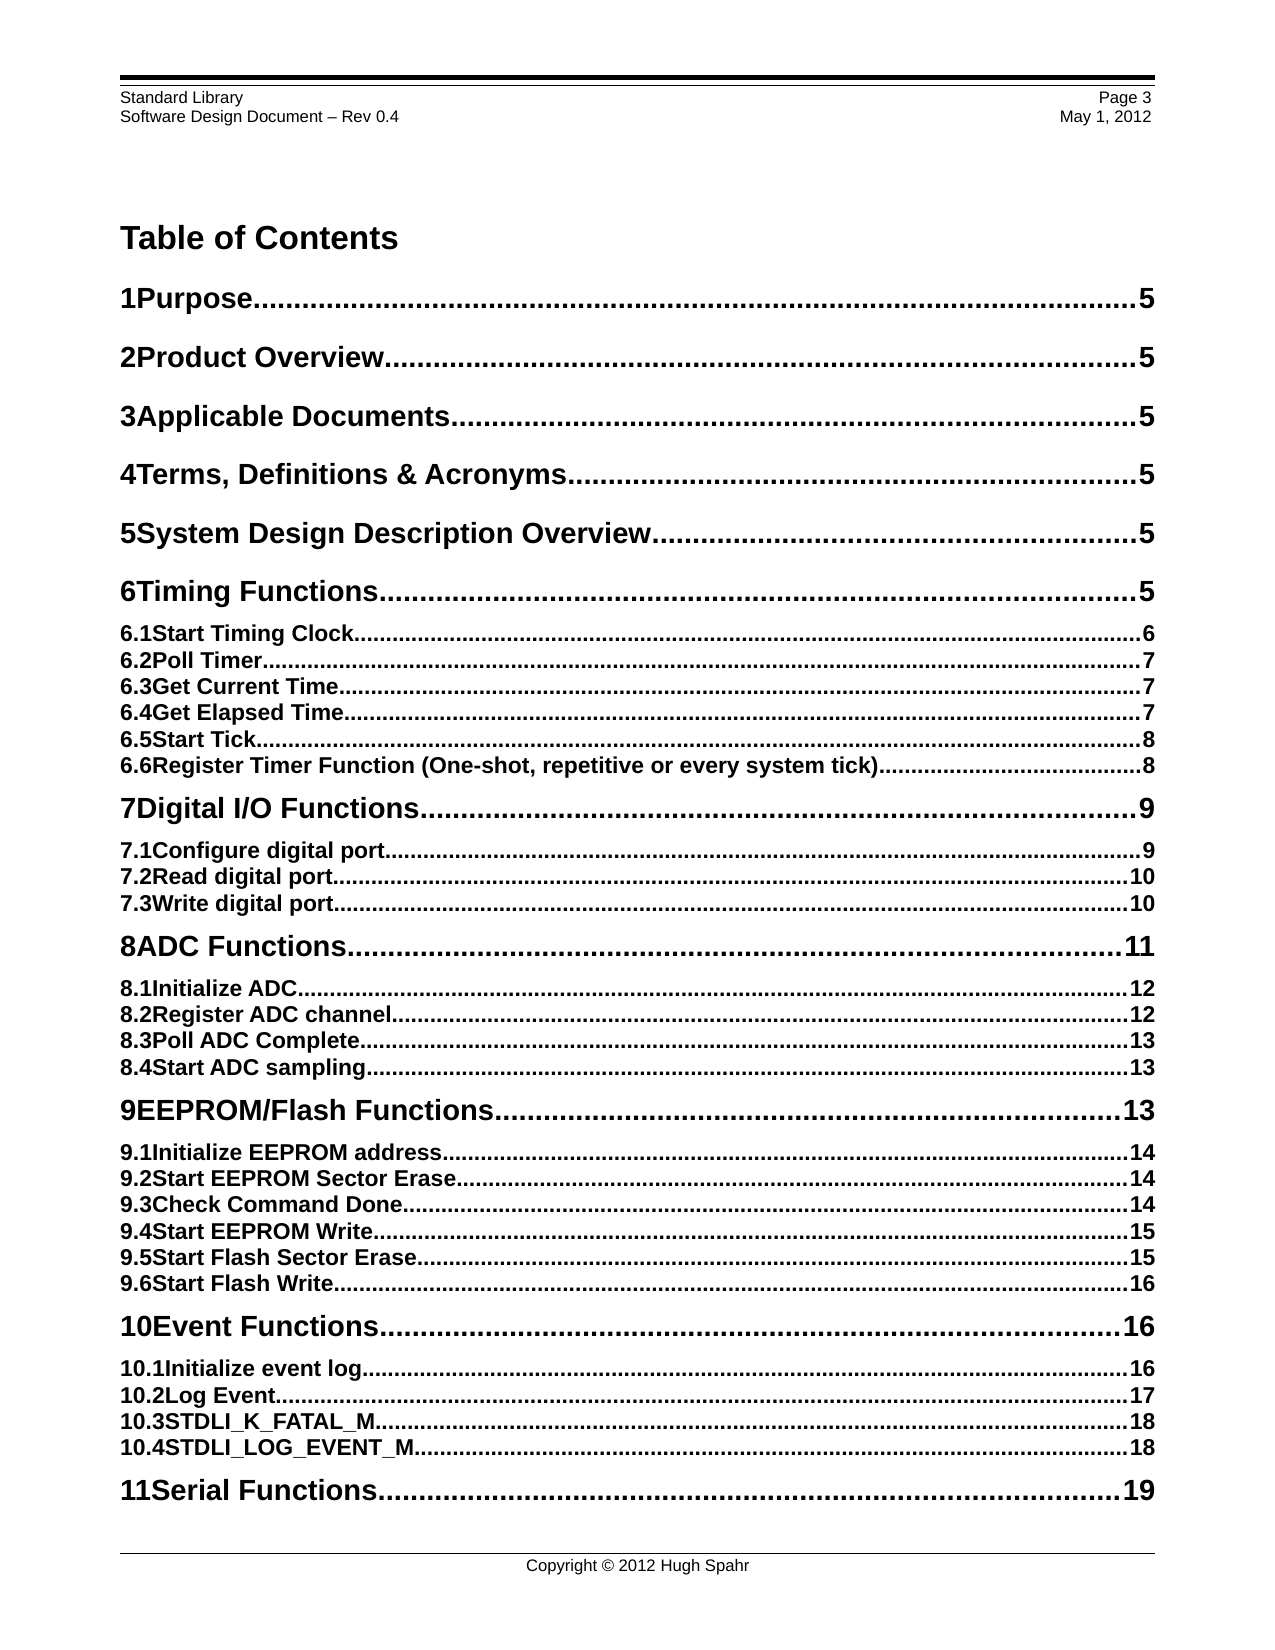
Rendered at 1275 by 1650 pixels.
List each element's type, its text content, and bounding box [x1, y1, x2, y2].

text 8.4Start ADC sampling 13 [120, 1054, 1155, 1080]
text 6Timing Functions 5 [120, 574, 1155, 608]
text 10.3STDLI_K_FATAL_M 18 [120, 1408, 1155, 1434]
text 10.2Log Event 17 [120, 1382, 1155, 1408]
text 6.3Get Current Time 7 [120, 673, 1155, 699]
text 1Purpose 5 [120, 282, 1155, 315]
text 7.3Write digital port 10 [120, 890, 1155, 916]
text 9.5Start Flash Sector Erase 15 [120, 1244, 1155, 1270]
text 9.2Start EEPROM Sector Erase 14 [120, 1165, 1155, 1191]
text 5System Design Description Overview 5 [120, 516, 1155, 549]
text 11Serial Functions 19 [120, 1473, 1155, 1507]
text 3Applicable Documents 5 [120, 399, 1155, 432]
text 10.4STDLI_LOG_EVENT_M 18 [120, 1434, 1155, 1461]
text 9EEPROM/Flash Functions 13 [120, 1092, 1155, 1126]
text 7Digital I/O Functions 9 [120, 791, 1155, 824]
text 8.2Register ADC channel 12 [120, 1001, 1155, 1027]
text 6.5Start Tick 8 [120, 726, 1155, 752]
text 8.3Poll ADC Complete 13 [120, 1027, 1155, 1054]
text 6.4Get Elapsed Time 7 [120, 699, 1155, 726]
text 2Product Overview 5 [120, 340, 1155, 374]
text 4Terms, Definitions & Acronyms 5 [120, 457, 1155, 491]
text 6.1Start Timing Clock 6 [120, 620, 1155, 647]
subtitle Table of Contents [120, 218, 1155, 257]
text 6.6Register Timer Function (One-shot, repetitive or every system tick) 8 [120, 752, 1155, 778]
text 8.1Initialize ADC 12 [120, 974, 1155, 1001]
text 7.2Read digital port 10 [120, 863, 1155, 890]
text 8ADC Functions 11 [120, 928, 1155, 962]
text 9.1Initialize EEPROM address 14 [120, 1138, 1155, 1165]
text 9.3Check Command Done 14 [120, 1191, 1155, 1218]
text 9.6Start Flash Write 16 [120, 1270, 1155, 1297]
text 7.1Configure digital port 9 [120, 837, 1155, 863]
text 10Event Functions 16 [120, 1309, 1155, 1343]
text 6.2Poll Timer 7 [120, 647, 1155, 673]
text 10.1Initialize event log 16 [120, 1355, 1155, 1382]
text 9.4Start EEPROM Write 15 [120, 1218, 1155, 1244]
